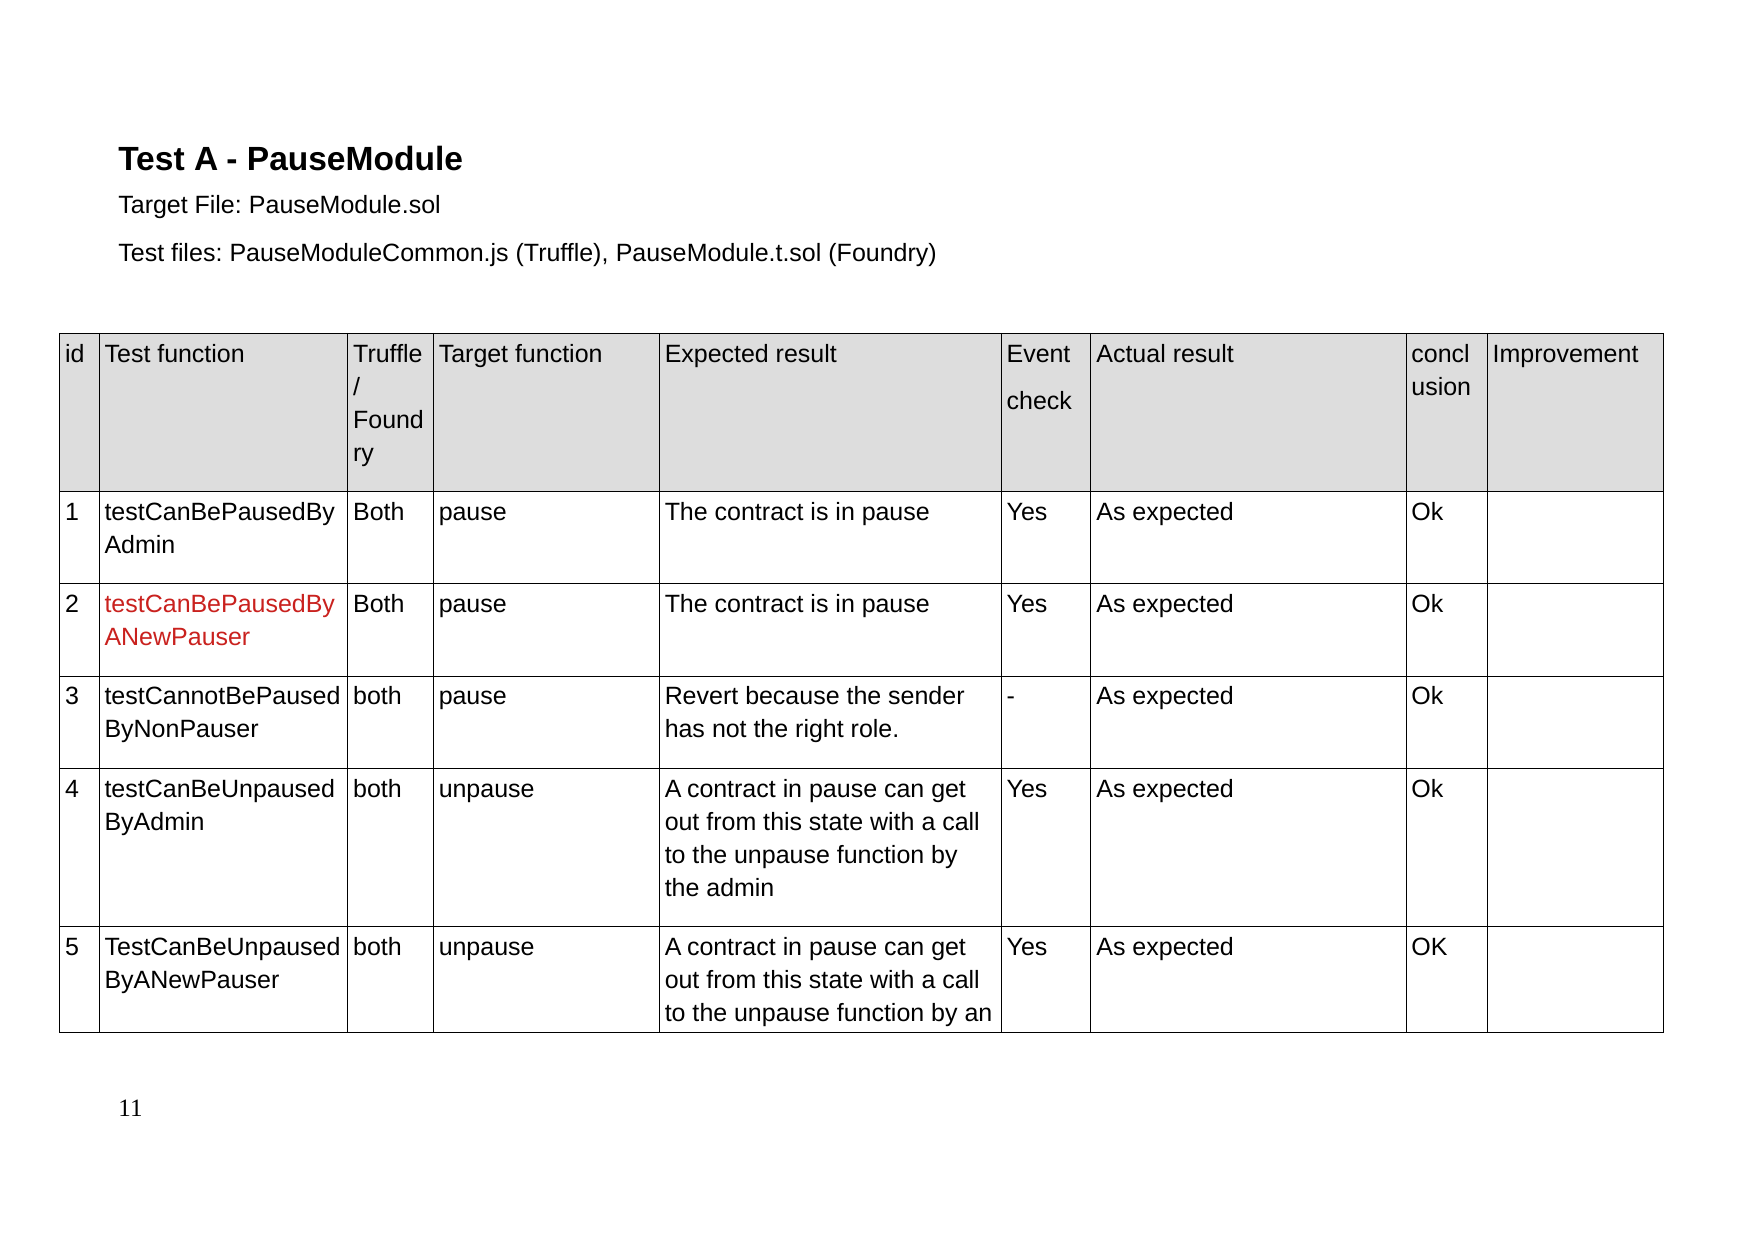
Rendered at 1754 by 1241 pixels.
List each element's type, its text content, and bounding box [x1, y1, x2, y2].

table_cell As expected [1091, 492, 1406, 583]
table_cell OK [1407, 927, 1487, 1032]
table_header Target function [434, 334, 659, 491]
table_cell unpause [434, 927, 659, 1032]
table_cell unpause [434, 769, 659, 926]
table_cell 4 [60, 769, 99, 926]
table_cell A contract in pause can get out from this state with a call to the unpause function by the admin [660, 769, 1001, 926]
table_header conclusion [1407, 334, 1487, 491]
table_header Actual result [1091, 334, 1406, 491]
table_cell pause [434, 584, 659, 676]
table_cell 1 [60, 492, 99, 583]
table_cell The contract is in pause [660, 492, 1001, 583]
table_cell both [348, 677, 433, 768]
table_cell As expected [1091, 769, 1406, 926]
table_cell Yes [1002, 492, 1090, 583]
table_cell both [348, 769, 433, 926]
table_header Event check [1002, 334, 1090, 491]
table_cell The contract is in pause [660, 584, 1001, 676]
table_cell As expected [1091, 584, 1406, 676]
table_cell Revert because the sender has not the right role. [660, 677, 1001, 768]
table_cell pause [434, 677, 659, 768]
table_cell TestCanBeUnpausedByANewPauser [100, 927, 347, 1032]
table_cell Ok [1407, 677, 1487, 768]
table_cell 2 [60, 584, 99, 676]
text Target File: PauseModule.sol [118, 190, 1636, 219]
table_cell Ok [1407, 769, 1487, 926]
table_cell - [1002, 677, 1090, 768]
table_cell testCanBeUnpausedByAdmin [100, 769, 347, 926]
table_cell 5 [60, 927, 99, 1032]
table_cell Ok [1407, 492, 1487, 583]
text Test files: PauseModuleCommon.js (Truffle), PauseModule.t.sol (Foundry) [118, 238, 1636, 266]
table_cell testCanBePausedByAdmin [100, 492, 347, 583]
table_header Improvement [1488, 334, 1663, 491]
table_cell pause [434, 492, 659, 583]
subtitle Test A - PauseModule [118, 139, 1636, 178]
table_header Truffle/ Foundry [348, 334, 433, 491]
table_cell Both [348, 584, 433, 676]
table_cell testCanBePausedByANewPauser [100, 584, 347, 676]
table_header Test function [100, 334, 347, 491]
table_cell As expected [1091, 677, 1406, 768]
table_cell [1488, 677, 1663, 768]
table_cell [1488, 492, 1663, 583]
table_cell [1488, 927, 1663, 1032]
table_cell As expected [1091, 927, 1406, 1032]
table_cell [1488, 584, 1663, 676]
table_cell Both [348, 492, 433, 583]
table_cell Ok [1407, 584, 1487, 676]
table_header Expected result [660, 334, 1001, 491]
table_cell Yes [1002, 769, 1090, 926]
table_cell [1488, 769, 1663, 926]
table_cell Yes [1002, 584, 1090, 676]
table_header id [60, 334, 99, 491]
table_cell testCannotBePausedByNonPauser [100, 677, 347, 768]
table_cell A contract in pause can get out from this state with a call to the unpause function by an [660, 927, 1001, 1032]
table_cell 3 [60, 677, 99, 768]
table_cell Yes [1002, 927, 1090, 1032]
table_cell both [348, 927, 433, 1032]
